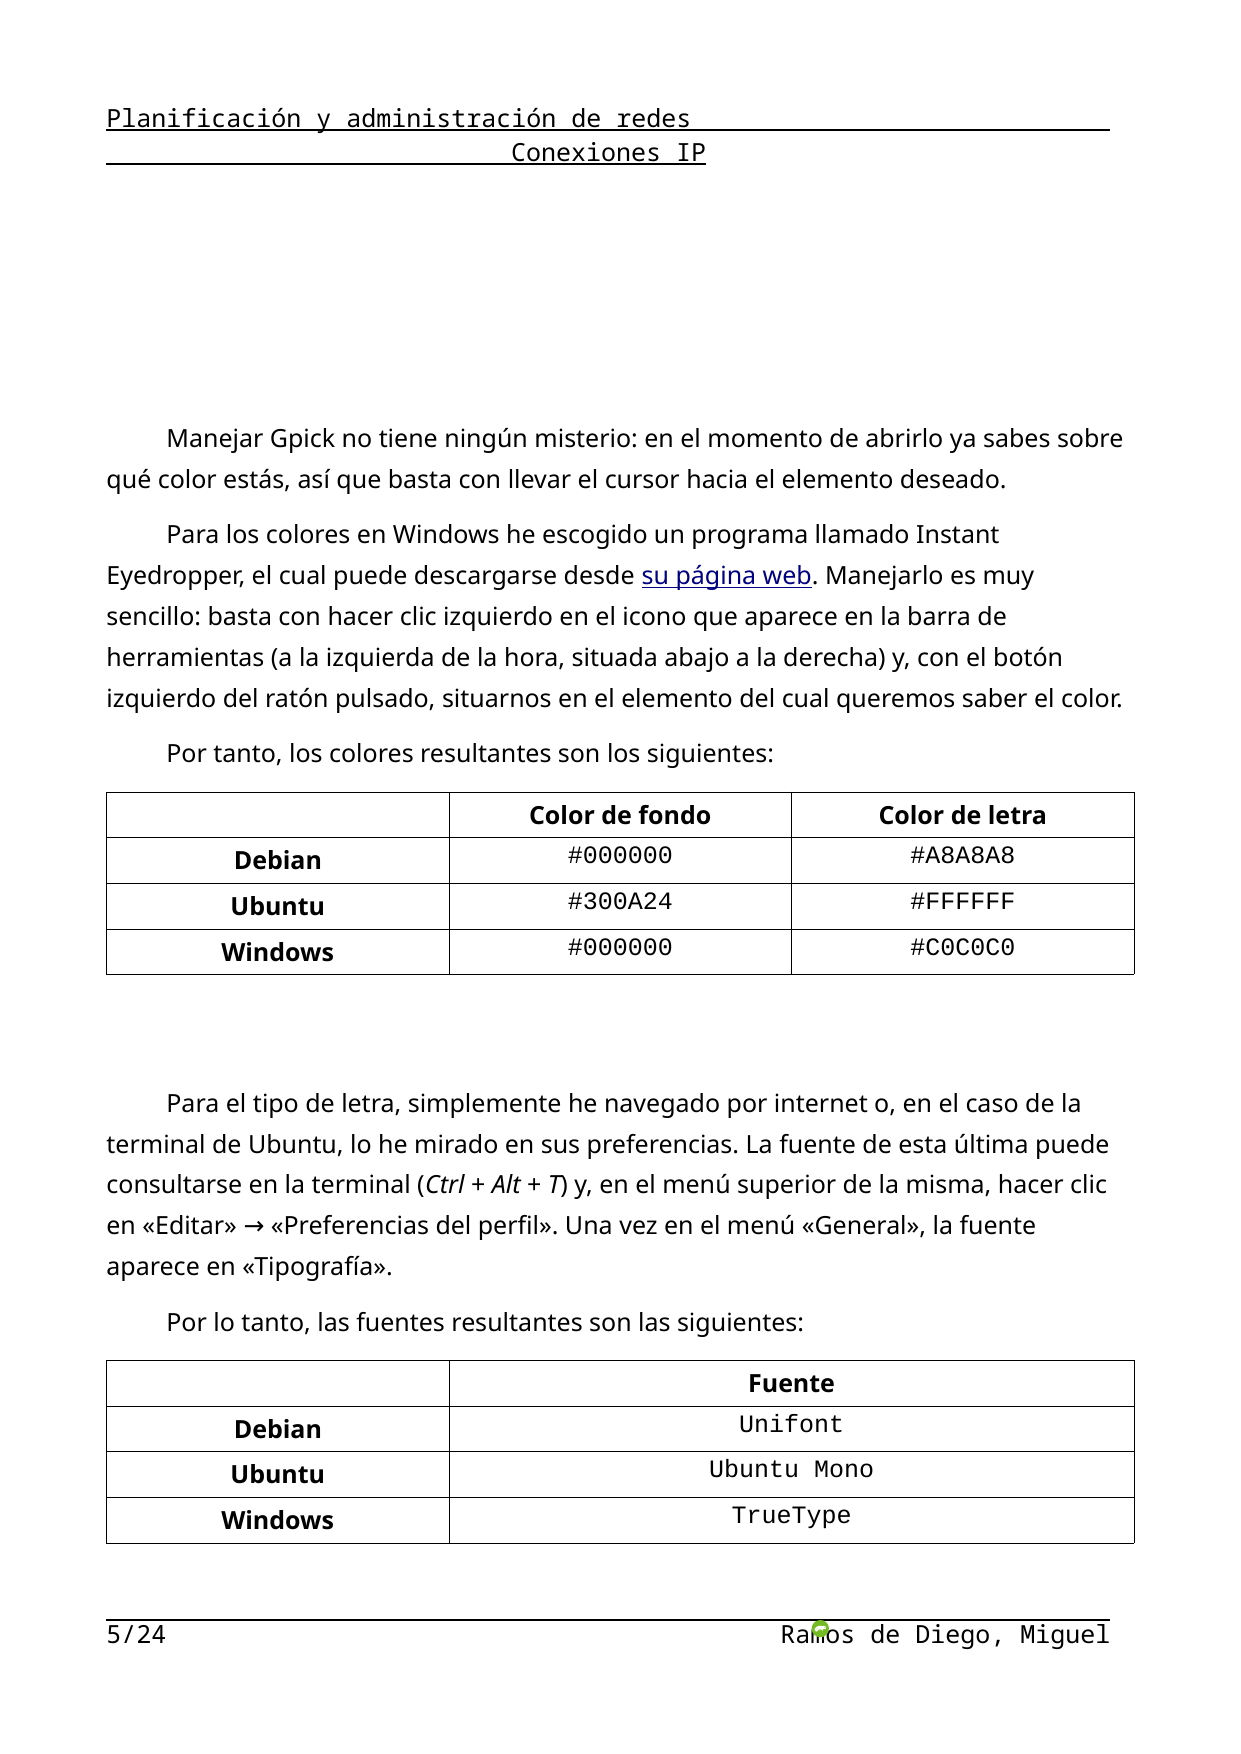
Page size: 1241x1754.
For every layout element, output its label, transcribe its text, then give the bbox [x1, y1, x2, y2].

table_cell TrueType [450, 1498, 1134, 1542]
table_cell Ubuntu Mono [450, 1452, 1134, 1497]
table_cell #000000 [450, 838, 791, 883]
text Por tanto, los colores resultantes son los siguientes: [106, 736, 1134, 770]
table_header Color de letra [792, 793, 1134, 837]
text Para el tipo de letra, simplemente he navegado por internet o, en el caso de la terminal de Ubuntu, lo he mirado en sus preferencias. La fuente de esta última puede consultarse en la terminal (Ctrl + Alt + T) y, en el menú superior de la misma, hacer clic en «Editar» → «Preferencias del perfil». Una vez en el menú «General», la fuente aparece en «Tipografía». [106, 1085, 1134, 1283]
table_cell #A8A8A8 [792, 838, 1134, 883]
table_cell #300A24 [450, 884, 791, 928]
table_cell Windows [107, 930, 449, 974]
table_cell Unifont [450, 1407, 1134, 1451]
table_header Color de fondo [450, 793, 791, 837]
table_header [107, 793, 449, 837]
table_header Fuente [450, 1361, 1134, 1406]
table_cell Debian [107, 1407, 449, 1451]
table_cell Windows [107, 1498, 449, 1542]
table_cell #000000 [450, 930, 791, 974]
table_cell #C0C0C0 [792, 930, 1134, 974]
table_cell Ubuntu [107, 1452, 449, 1497]
table_header [107, 1361, 449, 1406]
text Manejar Gpick no tiene ningún misterio: en el momento de abrirlo ya sabes sobre qué color estás, así que basta con llevar el cursor hacia el elemento deseado. [106, 421, 1134, 495]
text Para los colores en Windows he escogido un programa llamado Instant Eyedropper, el cual puede descargarse desde su página web. Manejarlo es muy sencillo: basta con hacer clic izquierdo en el icono que aparece en la barra de herramientas (a la izquierda de la hora, situada abajo a la derecha) y, con el botón izquierdo del ratón pulsado, situarnos en el elemento del cual queremos saber el color. [106, 517, 1134, 714]
table_cell #FFFFFF [792, 884, 1134, 928]
table_cell Ubuntu [107, 884, 449, 928]
text Por lo tanto, las fuentes resultantes son las siguientes: [106, 1304, 1134, 1338]
table_cell Debian [107, 838, 449, 883]
